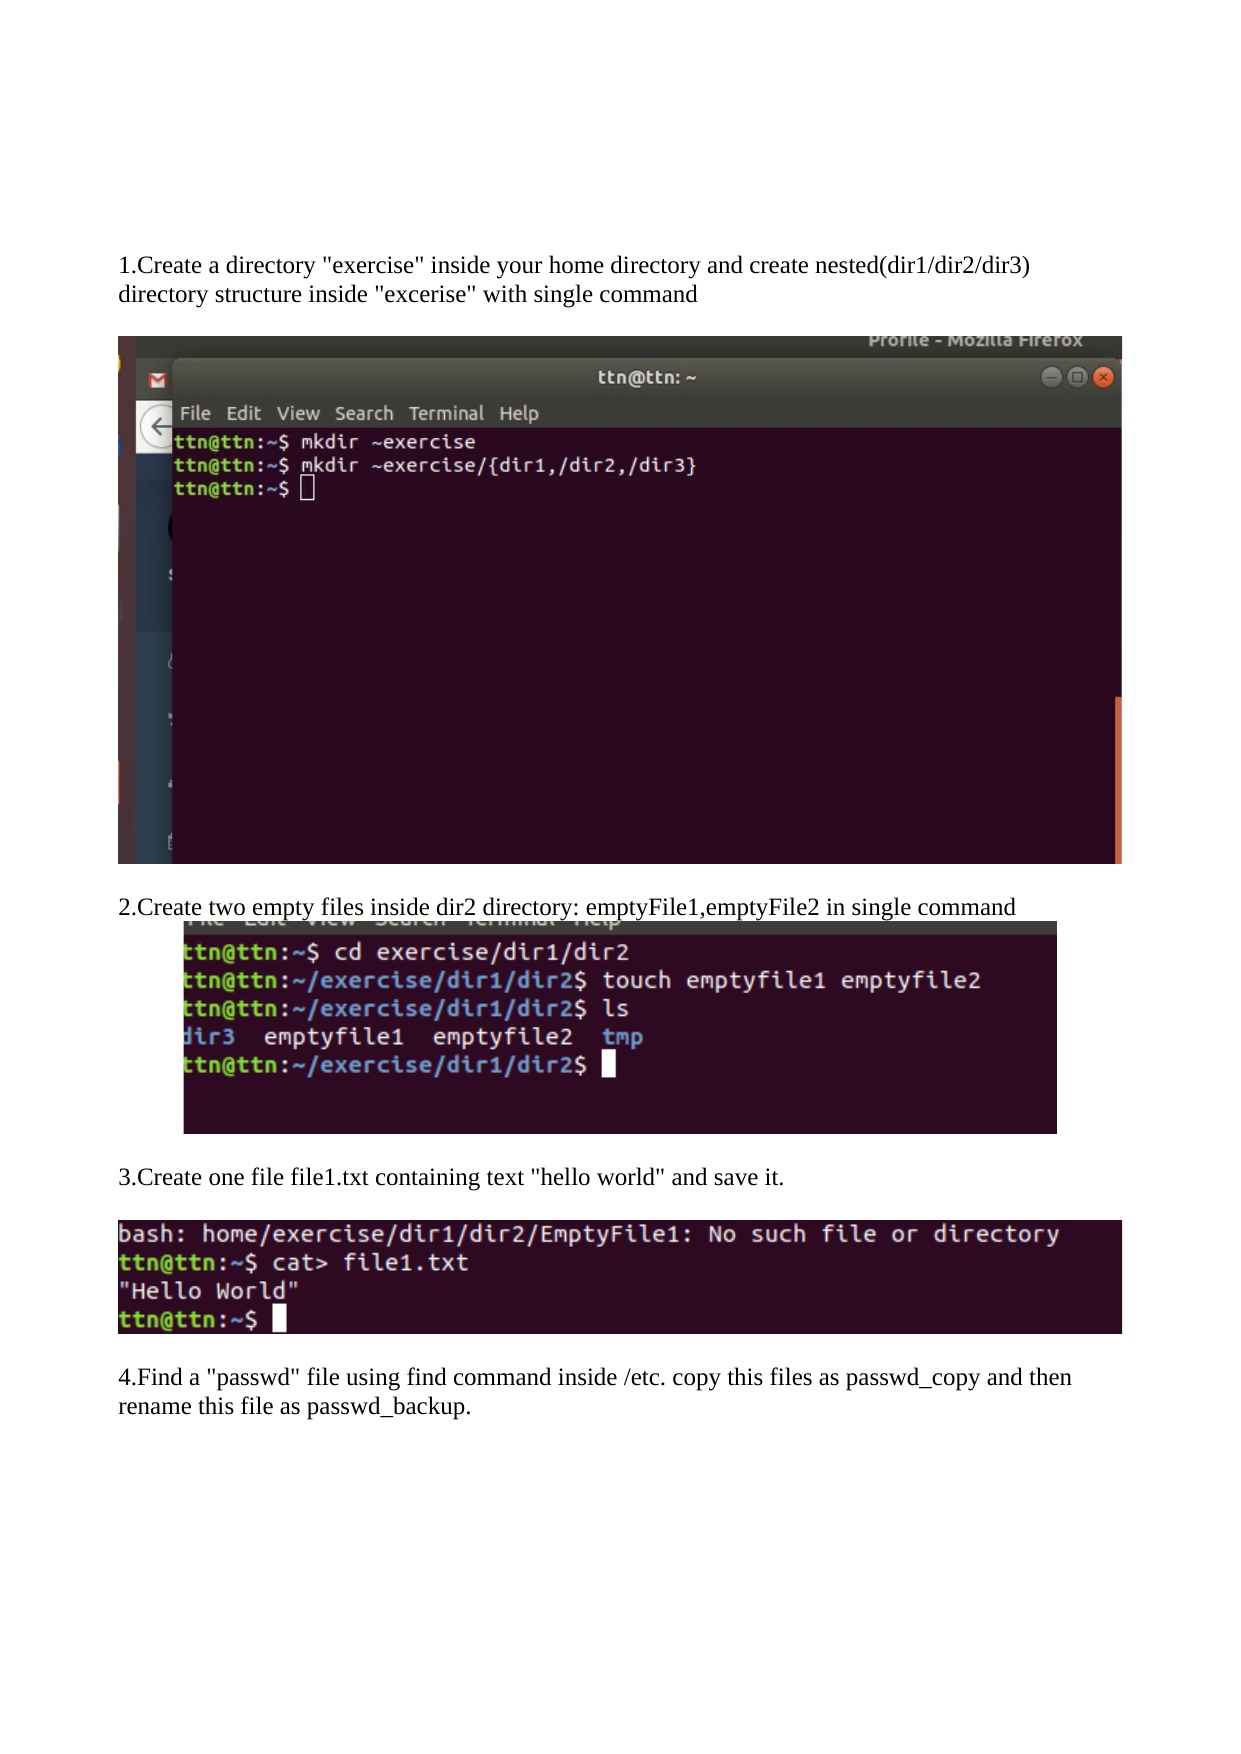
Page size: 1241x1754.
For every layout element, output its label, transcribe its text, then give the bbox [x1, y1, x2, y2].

table_header [337, 147, 1122, 157]
text 1.Create a directory "exercise" inside your home directory and create nested(dir1/dir2/dir3) directory structure inside "excerise" with single command [118, 250, 1122, 308]
table_header [118, 147, 337, 157]
table_cell [220, 158, 1122, 222]
text 3.Create one file file1.txt containing text "hello world" and save it. [118, 1162, 1122, 1191]
text 4.Find a "passwd" file using find command inside /etc. copy this files as passwd_copy and then rename this file as passwd_backup. [118, 1362, 1122, 1419]
picture [118, 336, 1123, 864]
picture [183, 921, 1057, 1134]
picture [118, 1220, 1123, 1334]
text 2.Create two empty files inside dir2 directory: emptyFile1,emptyFile2 in single command [118, 892, 1122, 921]
table_cell [118, 158, 220, 222]
